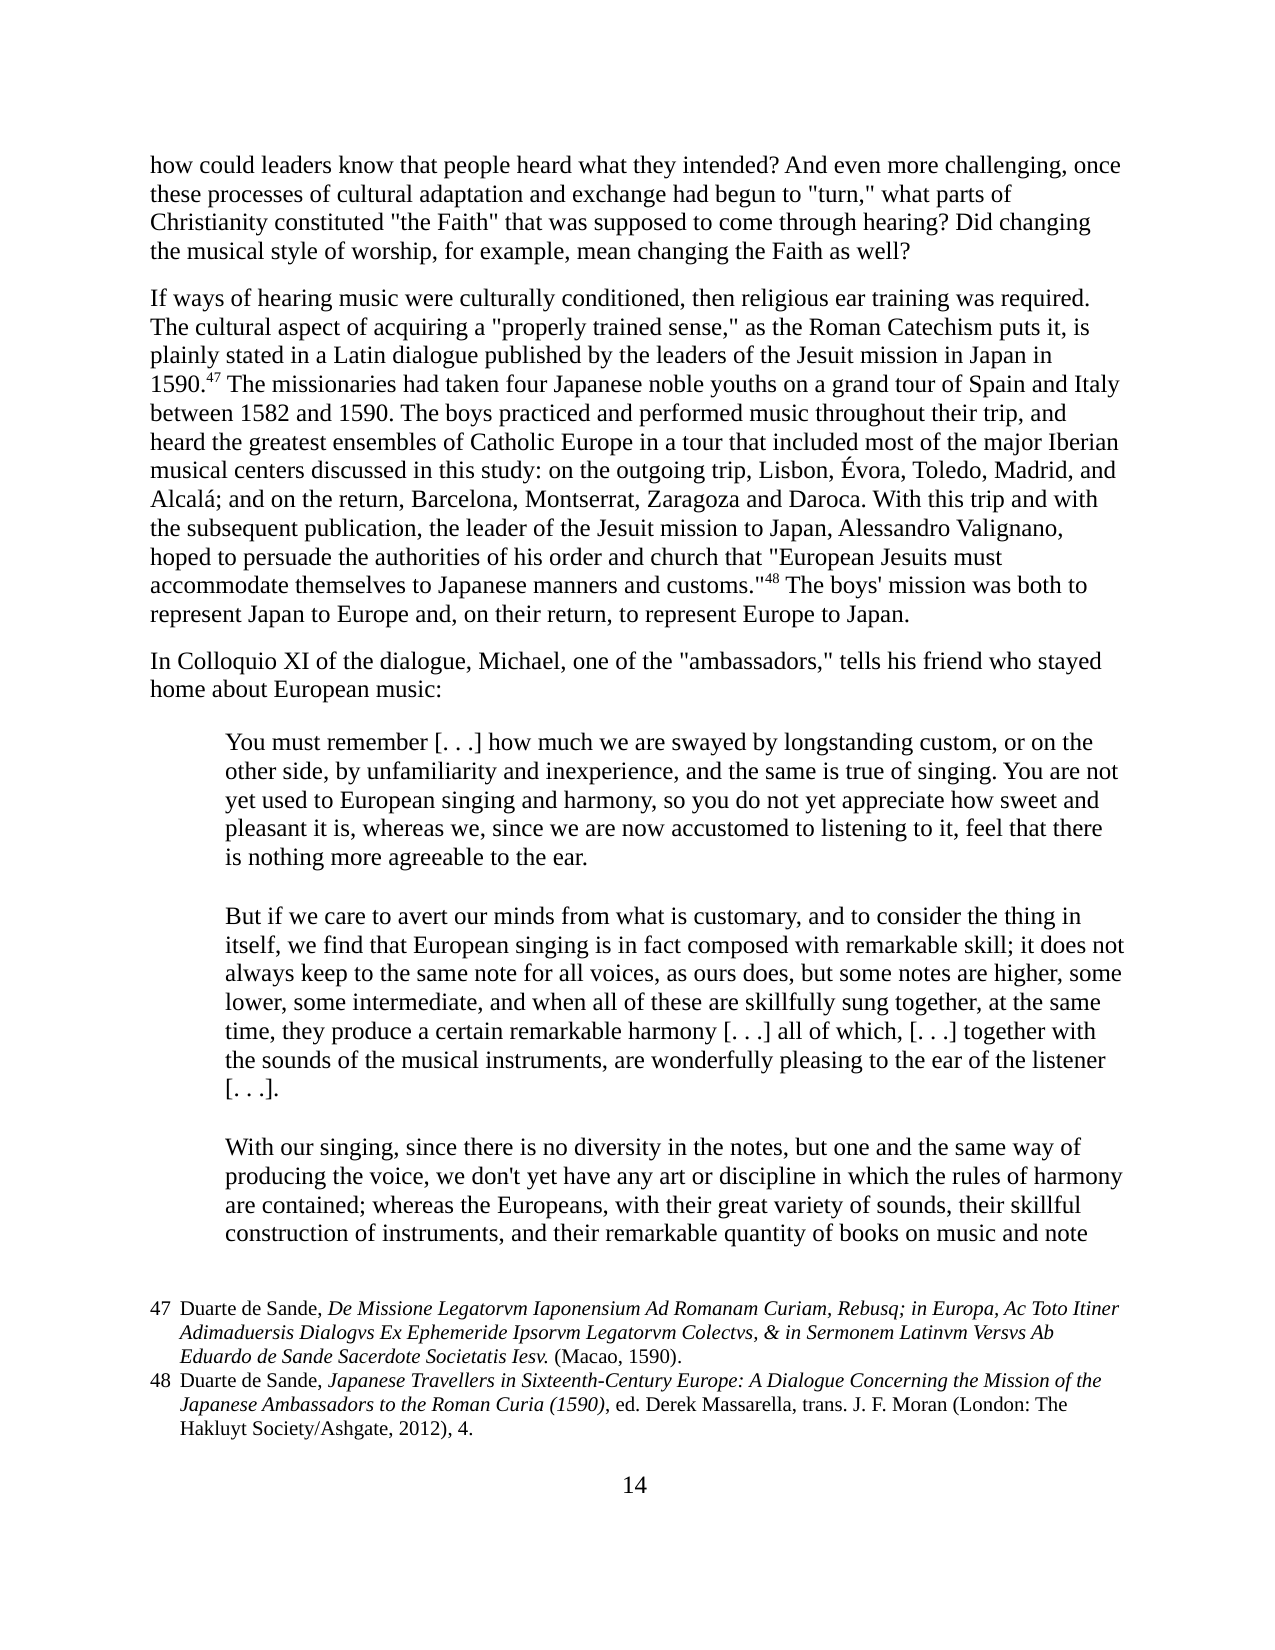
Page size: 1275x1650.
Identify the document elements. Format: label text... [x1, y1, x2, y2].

text In Colloquio XI of the dialogue, Michael, one of the "ambassadors," tells his friend who stayed home about European music: [150, 646, 1125, 703]
text With our singing, since there is no diversity in the notes, but one and the same way of producing the voice, we don't yet have any art or discipline in which the rules of harmony are contained; whereas the Europeans, with their great variety of sounds, their skillful construction of instruments, and their remarkable quantity of books on music and note [225, 1132, 1125, 1247]
text You must remember [. . .] how much we are swayed by longstanding custom, or on the other side, by unfamiliarity and inexperience, and the same is true of singing. You are not yet used to European singing and harmony, so you do not yet appreciate how sweet and pleasant it is, whereas we, since we are now accustomed to listening to it, feel that there is nothing more agreeable to the ear. [225, 727, 1125, 871]
text If ways of hearing music were culturally conditioned, then religious ear training was required. The cultural aspect of acquiring a "properly trained sense," as the Roman Catechism puts it, is plainly stated in a Latin dialogue published by the leaders of the Jesuit mission in Japan in 1590. The missionaries had taken four Japanese noble youths on a grand tour of Spain and Italy between 1582 and 1590. The boys practiced and performed music throughout their trip, and heard the greatest ensembles of Catholic Europe in a tour that included most of the major Iberian musical centers discussed in this study: on the outgoing trip, Lisbon, Évora, Toledo, Madrid, and Alcalá; and on the return, Barcelona, Montserrat, Zaragoza and Daroca. With this trip and with the subsequent publication, the leader of the Jesuit mission to Japan, Alessandro Valignano, hoped to persuade the authorities of his order and church that "European Jesuits must accommodate themselves to Japanese manners and customs." The boys' mission was both to represent Japan to Europe and, on their return, to represent Europe to Japan. [150, 283, 1125, 628]
text how could leaders know that people heard what they intended? And even more challenging, once these processes of cultural adaptation and exchange had begun to "turn," what parts of Christianity constituted "the Faith" that was supposed to come through hearing? Did changing the musical style of worship, for example, mean changing the Faith as well? [150, 150, 1125, 265]
text Duarte de Sande, De Missione Legatorvm Iaponensium Ad Romanam Curiam, Rebusq; in Europa, Ac Toto Itiner Adimaduersis Dialogvs Ex Ephemeride Ipsorvm Legatorvm Colectvs, & in Sermonem Latinvm Versvs Ab Eduardo de Sande Sacerdote Societatis Iesv. (Macao, 1590). [150, 1296, 1125, 1368]
text But if we care to avert our minds from what is customary, and to consider the thing in itself, we find that European singing is in fact composed with remarkable skill; it does not always keep to the same note for all voices, as ours does, but some notes are higher, some lower, some intermediate, and when all of these are skillfully sung together, at the same time, they produce a certain remarkable harmony [. . .] all of which, [. . .] together with the sounds of the musical instruments, are wonderfully pleasing to the ear of the listener [. . .]. [225, 901, 1125, 1102]
text Duarte de Sande, Japanese Travellers in Sixteenth-Century Europe: A Dialogue Concerning the Mission of the Japanese Ambassadors to the Roman Curia (1590), ed. Derek Massarella, trans. J. F. Moran (London: The Hakluyt Society/Ashgate, 2012), 4. [150, 1368, 1125, 1440]
